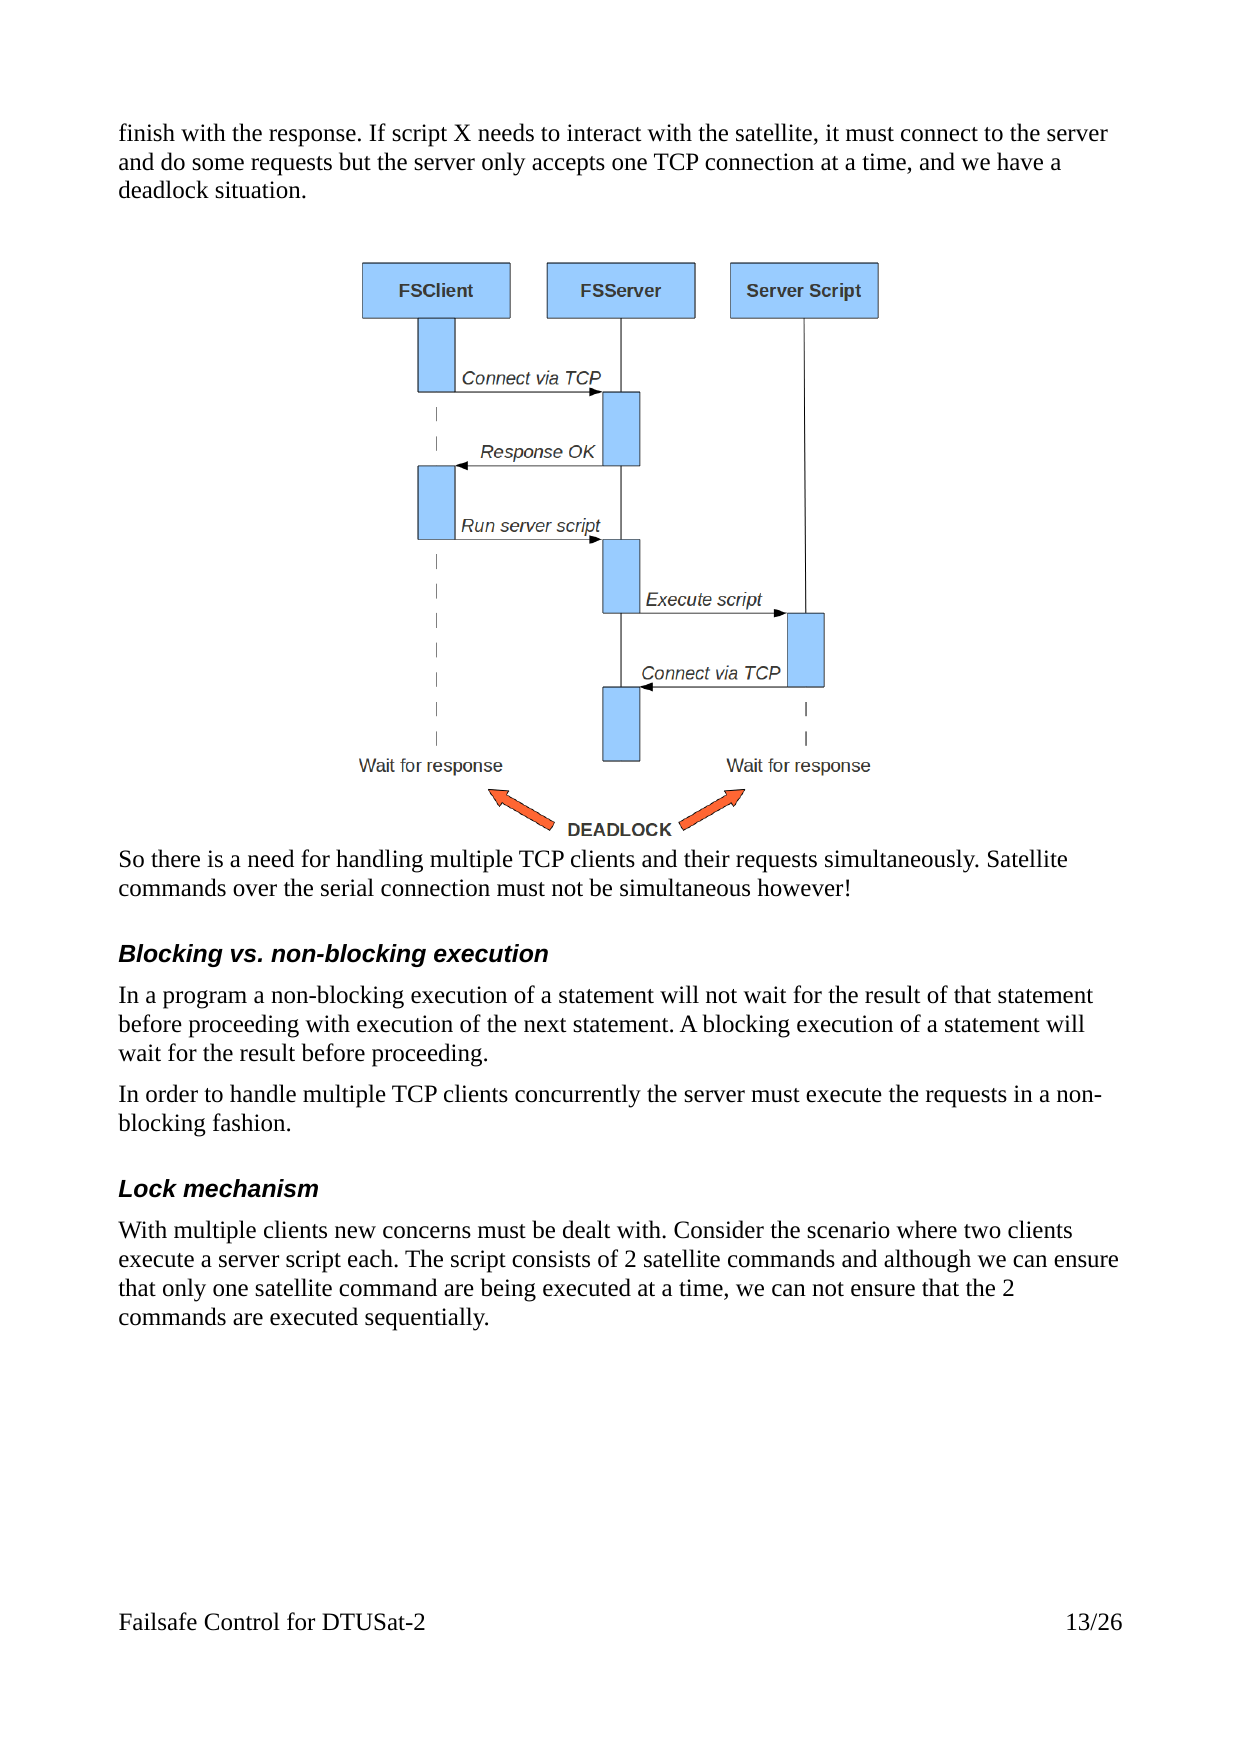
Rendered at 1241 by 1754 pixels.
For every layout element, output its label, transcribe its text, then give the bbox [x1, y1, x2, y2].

text With multiple clients new concerns must be dealt with. Consider the scenario where two clients execute a server script each. The script consists of 2 satellite commands and although we can ensure that only one satellite command are being executed at a time, we can not ensure that the 2 commands are executed sequentially. [118, 1215, 1122, 1330]
subtitle Lock mechanism [118, 1174, 1122, 1203]
text In a program a non-blocking execution of a statement will not wait for the result of that statement before proceeding with execution of the next statement. A blocking execution of a statement will wait for the result before proceeding. [118, 981, 1122, 1067]
picture [356, 258, 884, 845]
text In order to handle multiple TCP clients concurrently the server must execute the requests in a non-blocking fashion. [118, 1079, 1122, 1137]
text So there is a need for handling multiple TCP clients and their requests simultaneously. Satellite commands over the serial connection must not be simultaneous however! [118, 258, 1122, 902]
subtitle Blocking vs. non-blocking execution [118, 939, 1122, 968]
text finish with the response. If script X needs to interact with the satellite, it must connect to the server and do some requests but the server only accepts one TCP connection at a time, and we have a deadlock situation. [118, 118, 1122, 204]
